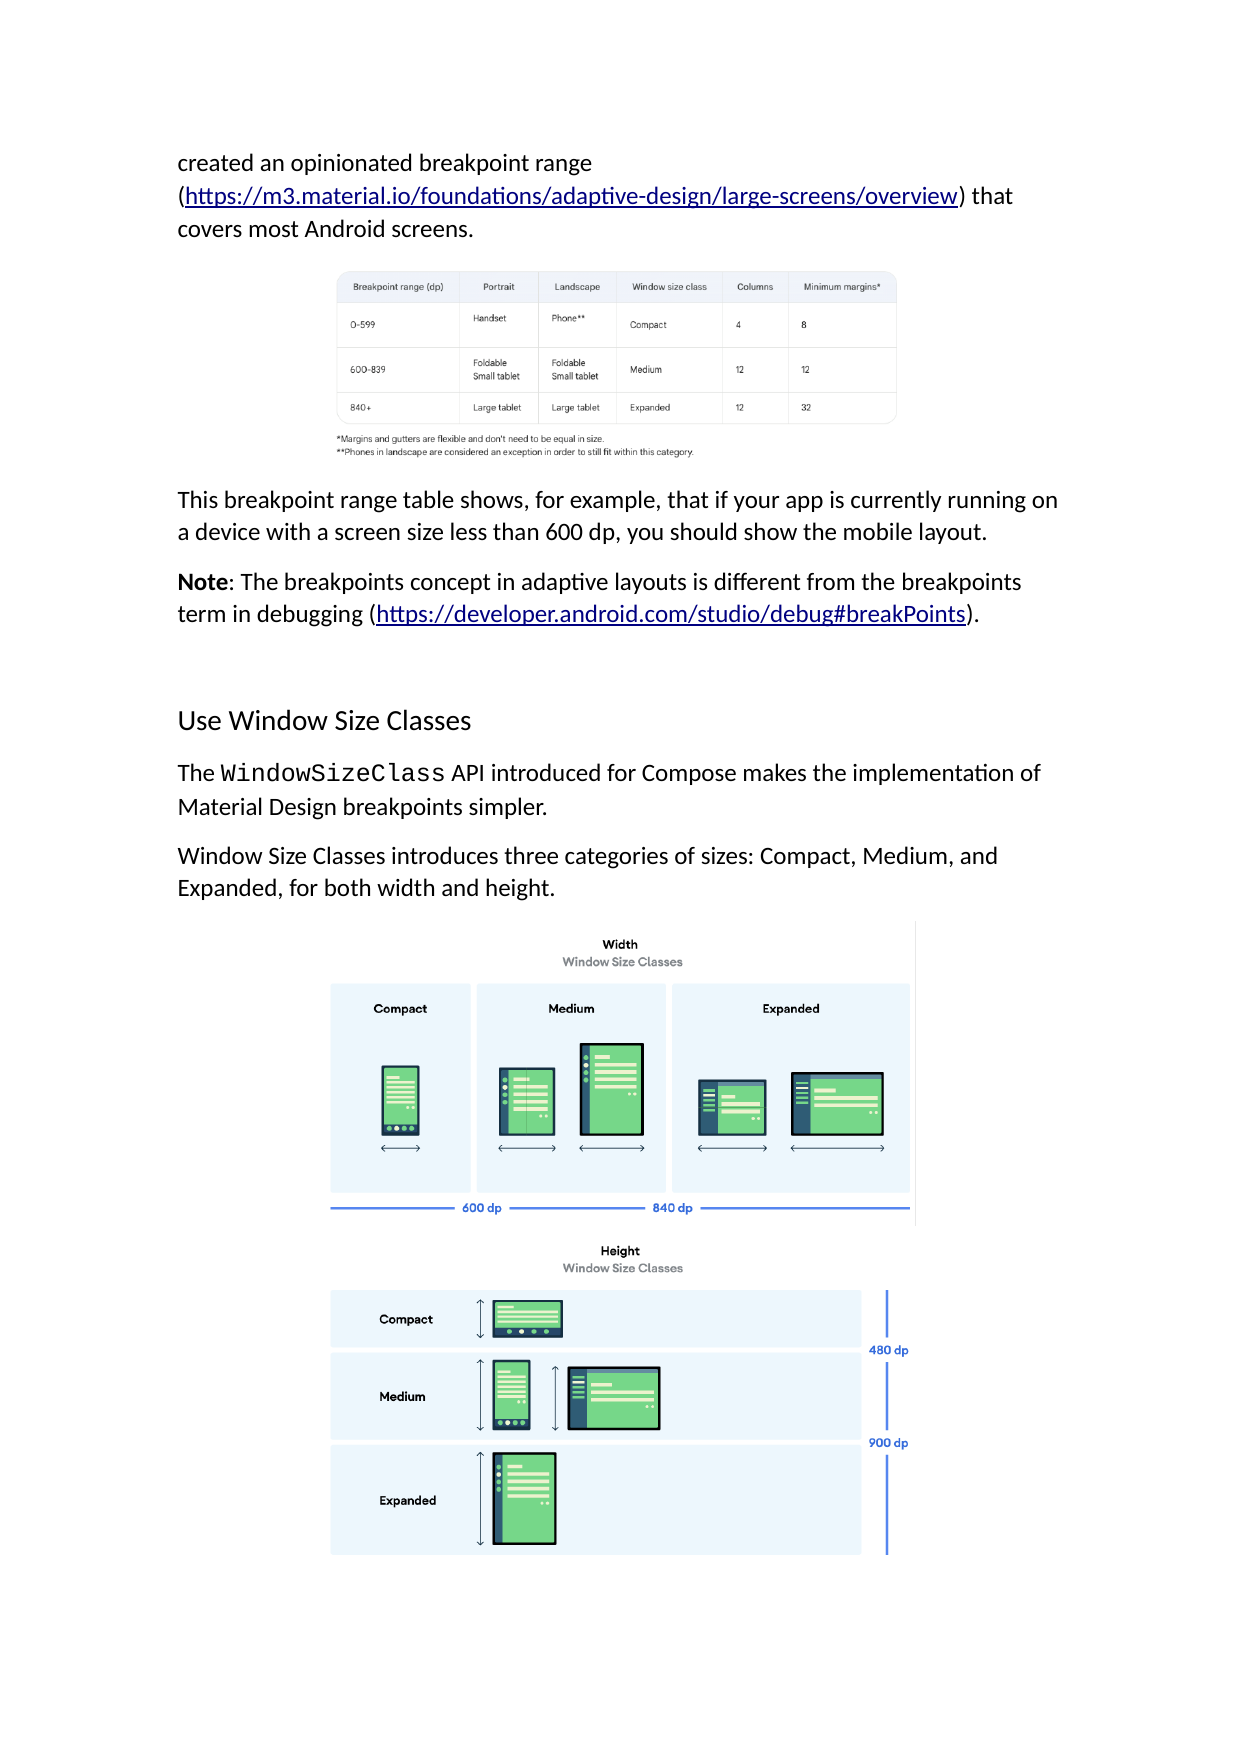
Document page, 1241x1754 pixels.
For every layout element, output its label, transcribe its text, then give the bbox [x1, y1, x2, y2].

text created an opinionated breakpoint range (https://m3.material.io/foundations/adaptive-design/large-screens/overview) that covers most Android screens. [177, 148, 1063, 243]
text The WindowSizeClass API introduced for Compose makes the implementation of Material Design breakpoints simpler. [177, 757, 1063, 821]
text Use Window Size Classes [177, 702, 1063, 738]
text This breakpoint range table shows, for example, that if your app is currently running on a device with a screen size less than 600 dp, you should show the mobile layout. [177, 484, 1063, 547]
text Note: The breakpoints concept in adaptive layouts is different from the breakpoints term in debugging (https://developer.android.com/studio/debug#breakPoints). [177, 566, 1063, 629]
text Window Size Classes introduces three categories of sizes: Compact, Medium, and Expanded, for both width and height. [177, 840, 1063, 903]
